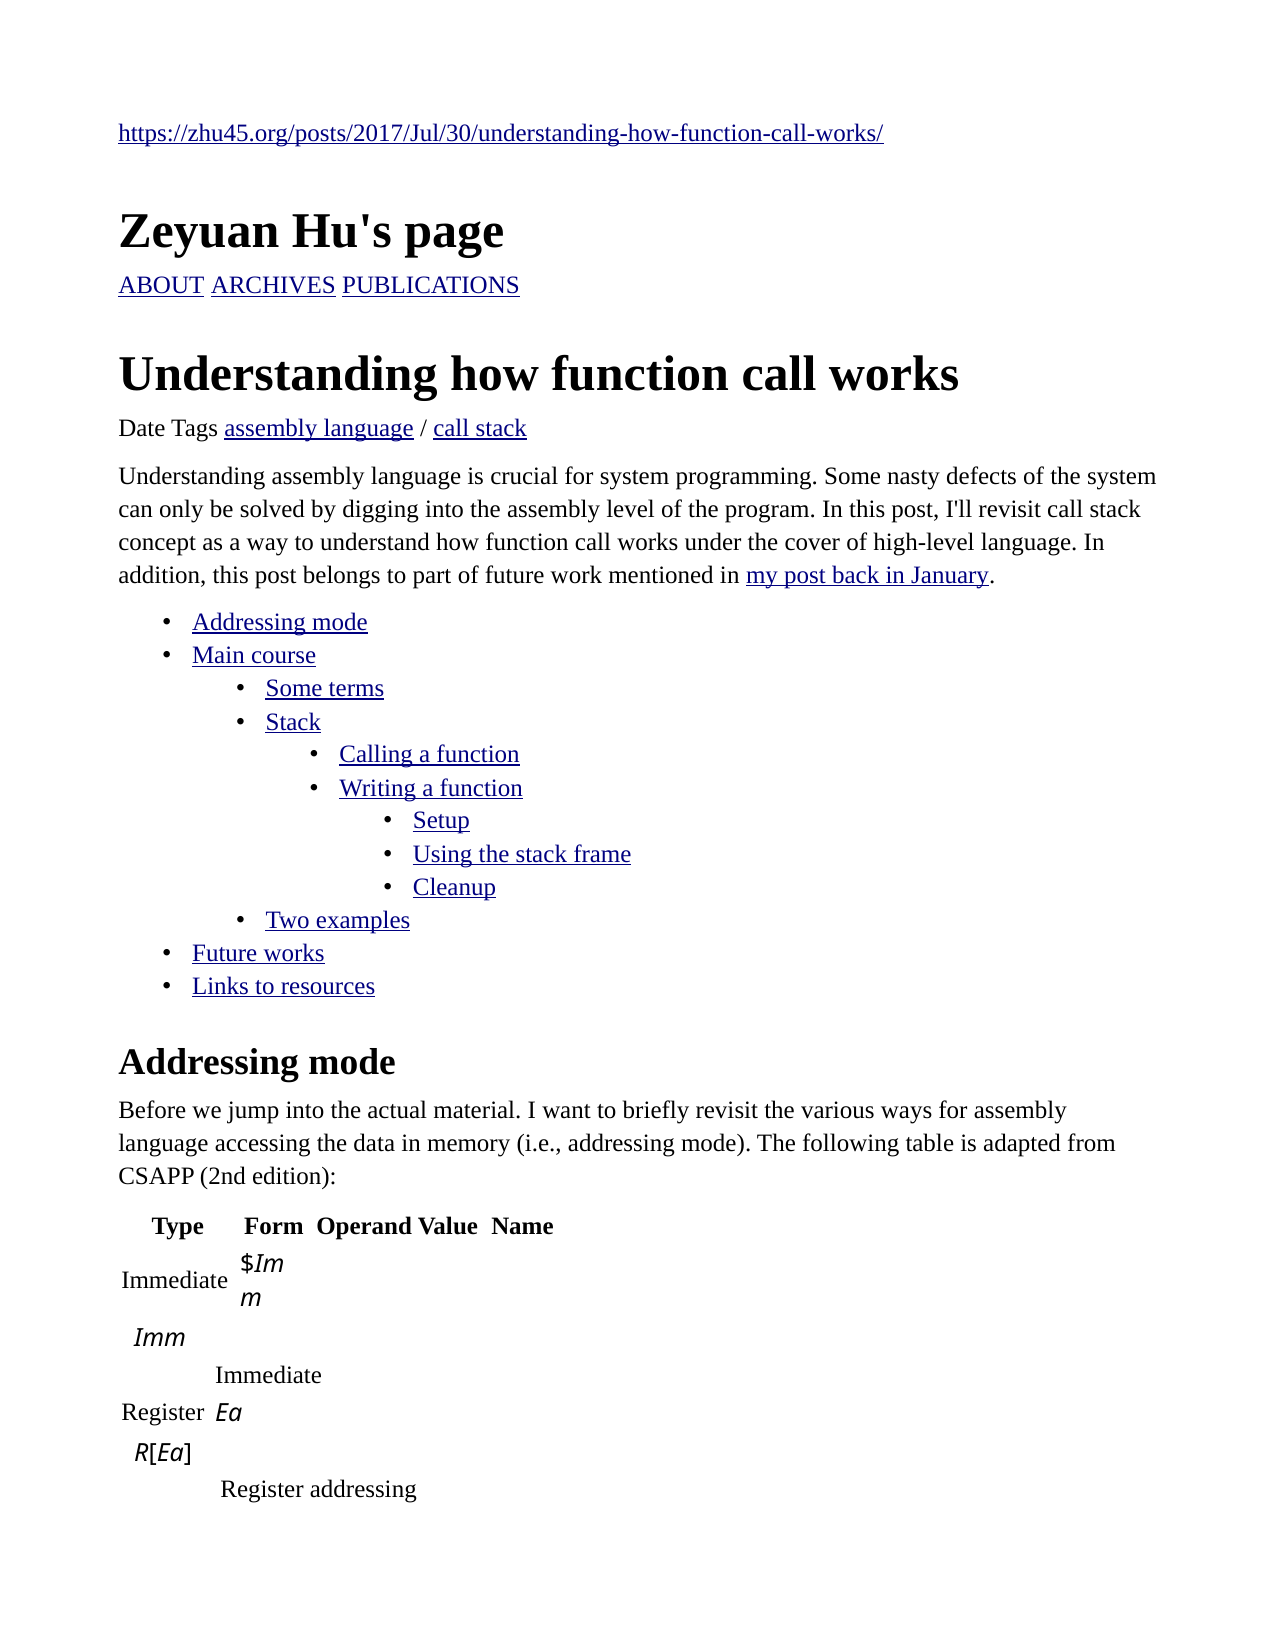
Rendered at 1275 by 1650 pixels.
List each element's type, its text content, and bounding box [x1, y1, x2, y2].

table_header Name [484, 1209, 561, 1243]
table_header Imm [131, 1317, 195, 1357]
text Date Tags assembly language / call stack [118, 413, 1157, 442]
table_cell Register [118, 1391, 212, 1431]
list Two examples [236, 905, 1157, 933]
list Cleanup [383, 872, 1157, 900]
list Addressing mode [162, 607, 1157, 636]
table_header [118, 1317, 131, 1357]
subtitle Zeyuan Hu's page [118, 201, 1157, 258]
table_header [118, 1431, 131, 1471]
subtitle Understanding how function call works [118, 343, 1157, 401]
table_cell Immediate [118, 1243, 237, 1317]
table_cell $Imm [237, 1243, 310, 1317]
table_header Immediate [212, 1357, 334, 1391]
table_header [118, 1357, 212, 1391]
text Understanding assembly language is crucial for system programming. Some nasty defects of the system can only be solved by digging into the assembly level of the program. In this post, I'll revisit call stack concept as a way to understand how function call works under the cover of high-level language. In addition, this post belongs to part of future work mentioned in my post back in January. [118, 461, 1157, 589]
list Using the stack frame [383, 839, 1157, 867]
text https://zhu45.org/posts/2017/Jul/30/understanding-how-function-call-works/ [118, 118, 1157, 147]
table_header Register addressing [217, 1471, 426, 1506]
table_header R[Ea] [131, 1431, 208, 1471]
table_header Operand Value [310, 1209, 483, 1243]
table_header Form [237, 1209, 310, 1243]
subtitle Addressing mode [118, 1039, 1157, 1082]
text ABOUT ARCHIVES PUBLICATIONS [118, 271, 1157, 299]
list Stack [236, 707, 1157, 735]
table_cell [310, 1243, 561, 1317]
text Before we jump into the actual material. I want to briefly revisit the various ways for assembly language accessing the data in memory (i.e., addressing mode). The following table is adapted from CSAPP (2nd edition): [118, 1095, 1157, 1189]
table_cell Ea [212, 1391, 334, 1431]
list Writing a function [309, 773, 1157, 801]
table_header Type [118, 1209, 237, 1243]
list Some terms [236, 673, 1157, 702]
list Main course [162, 641, 1157, 669]
table_header [118, 1471, 217, 1506]
list Links to resources [162, 971, 1157, 999]
list Future works [162, 938, 1157, 966]
list Setup [383, 806, 1157, 834]
list Calling a function [309, 739, 1157, 768]
